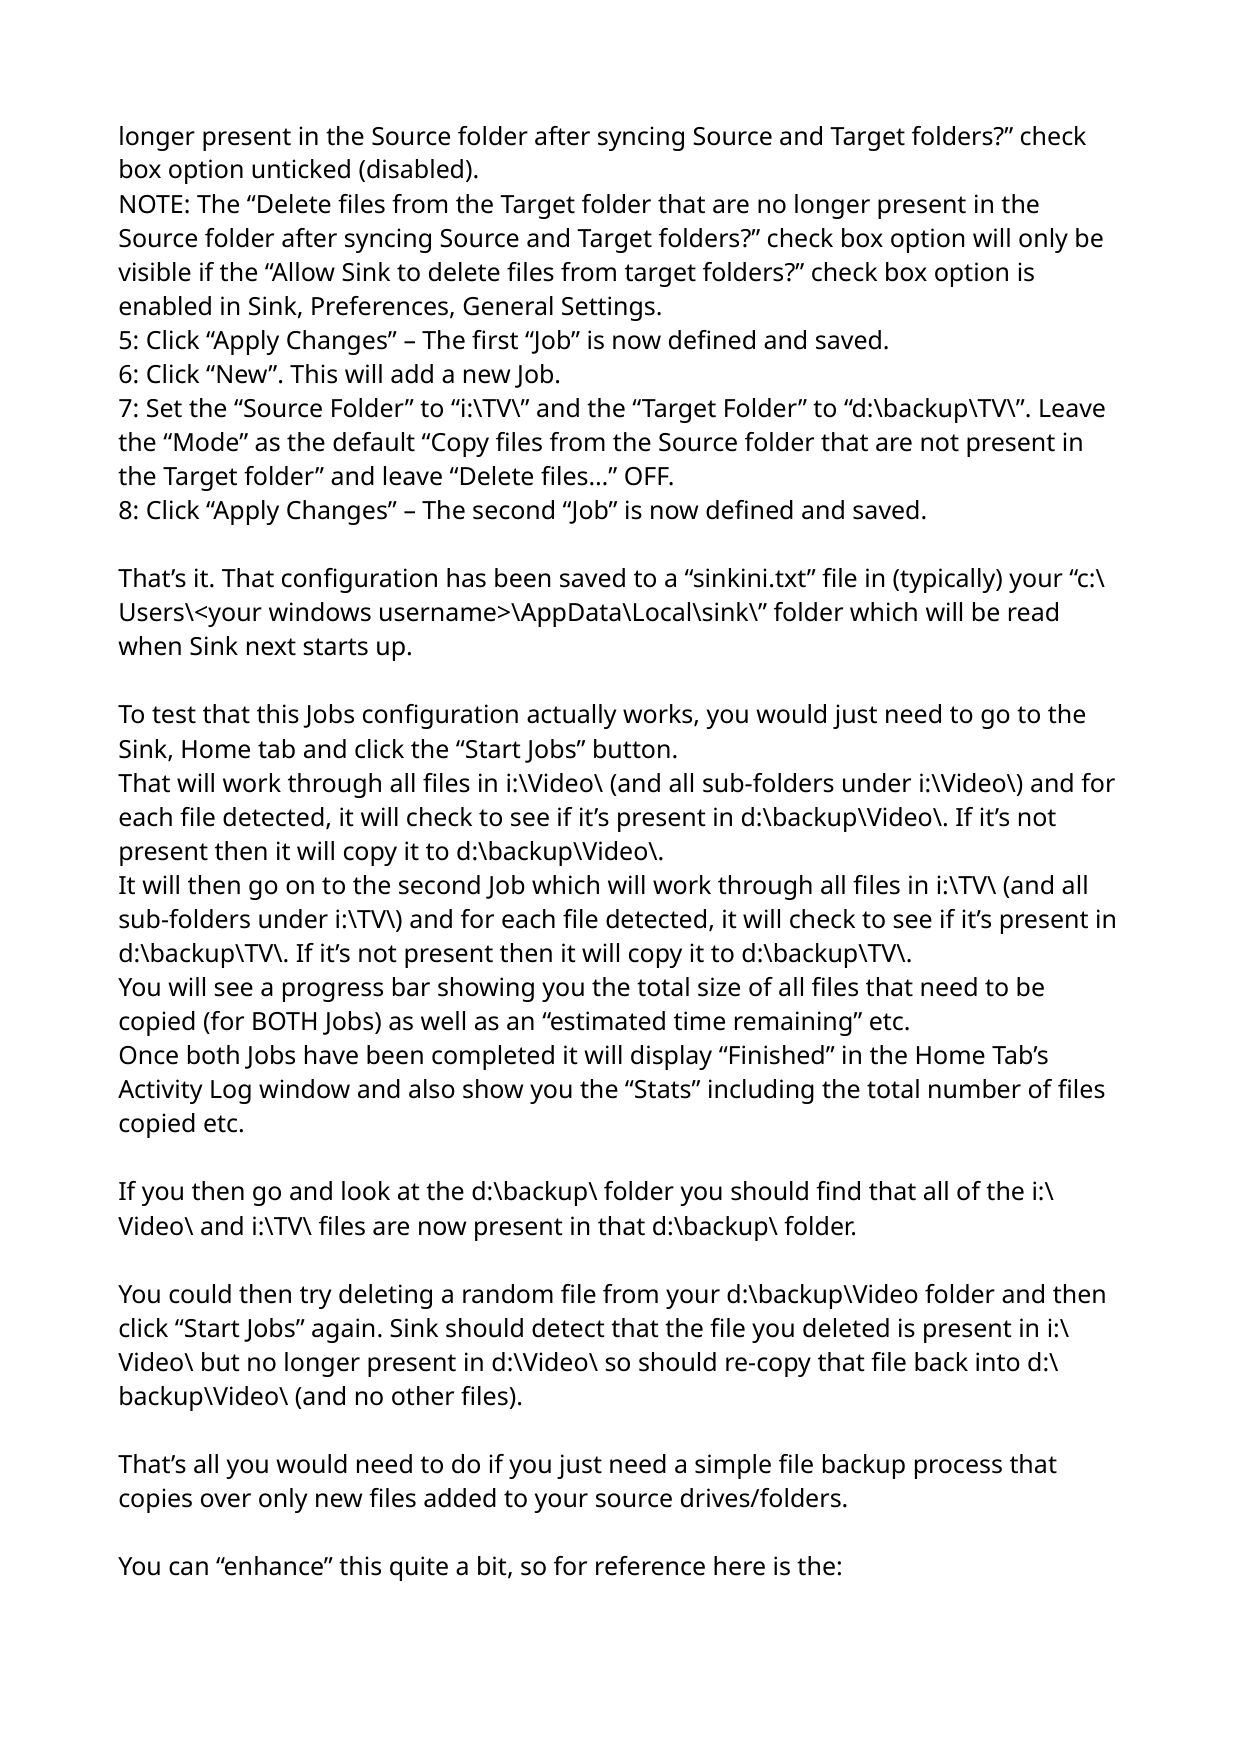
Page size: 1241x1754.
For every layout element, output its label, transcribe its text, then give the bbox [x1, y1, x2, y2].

text You could then try deleting a random file from your d:\backup\Video folder and then click “Start Jobs” again. Sink should detect that the file you deleted is present in i:\Video\ but no longer present in d:\Video\ so should re-copy that file back into d:\backup\Video\ (and no other files). [118, 1276, 1122, 1412]
text 8: Click “Apply Changes” – The second “Job” is now defined and saved. [118, 493, 1122, 527]
text You can “enhance” this quite a bit, so for reference here is the: [118, 1549, 1122, 1583]
text longer present in the Source folder after syncing Source and Target folders?” check box option unticked (disabled). [118, 118, 1122, 186]
text 7: Set the “Source Folder” to “i:\TV\” and the “Target Folder” to “d:\backup\TV\”. Leave the “Mode” as the default “Copy files from the Source folder that are not present in the Target folder” and leave “Delete files…” OFF. [118, 391, 1122, 493]
text Once both Jobs have been completed it will display “Finished” in the Home Tab’s Activity Log window and also show you the “Stats” including the total number of files copied etc. [118, 1038, 1122, 1140]
text That’s all you would need to do if you just need a simple file backup process that copies over only new files added to your source drives/folders. [118, 1447, 1122, 1515]
text That’s it. That configuration has been saved to a “sinkini.txt” file in (typically) your “c:\Users\<your windows username>\AppData\Local\sink\” folder which will be read when Sink next starts up. [118, 561, 1122, 663]
text 6: Click “New”. This will add a new Job. [118, 357, 1122, 391]
text That will work through all files in i:\Video\ (and all sub-folders under i:\Video\) and for each file detected, it will check to see if it’s present in d:\backup\Video\. If it’s not present then it will copy it to d:\backup\Video\. [118, 765, 1122, 867]
text If you then go and look at the d:\backup\ folder you should find that all of the i:\Video\ and i:\TV\ files are now present in that d:\backup\ folder. [118, 1174, 1122, 1242]
text You will see a progress bar showing you the total size of all files that need to be copied (for BOTH Jobs) as well as an “estimated time remaining” etc. [118, 970, 1122, 1038]
text It will then go on to the second Job which will work through all files in i:\TV\ (and all sub-folders under i:\TV\) and for each file detected, it will check to see if it’s present in d:\backup\TV\. If it’s not present then it will copy it to d:\backup\TV\. [118, 867, 1122, 970]
text 5: Click “Apply Changes” – The first “Job” is now defined and saved. [118, 322, 1122, 357]
text NOTE: The “Delete files from the Target folder that are no longer present in the Source folder after syncing Source and Target folders?” check box option will only be visible if the “Allow Sink to delete files from target folders?” check box option is enabled in Sink, Preferences, General Settings. [118, 186, 1122, 322]
text To test that this Jobs configuration actually works, you would just need to go to the Sink, Home tab and click the “Start Jobs” button. [118, 697, 1122, 765]
